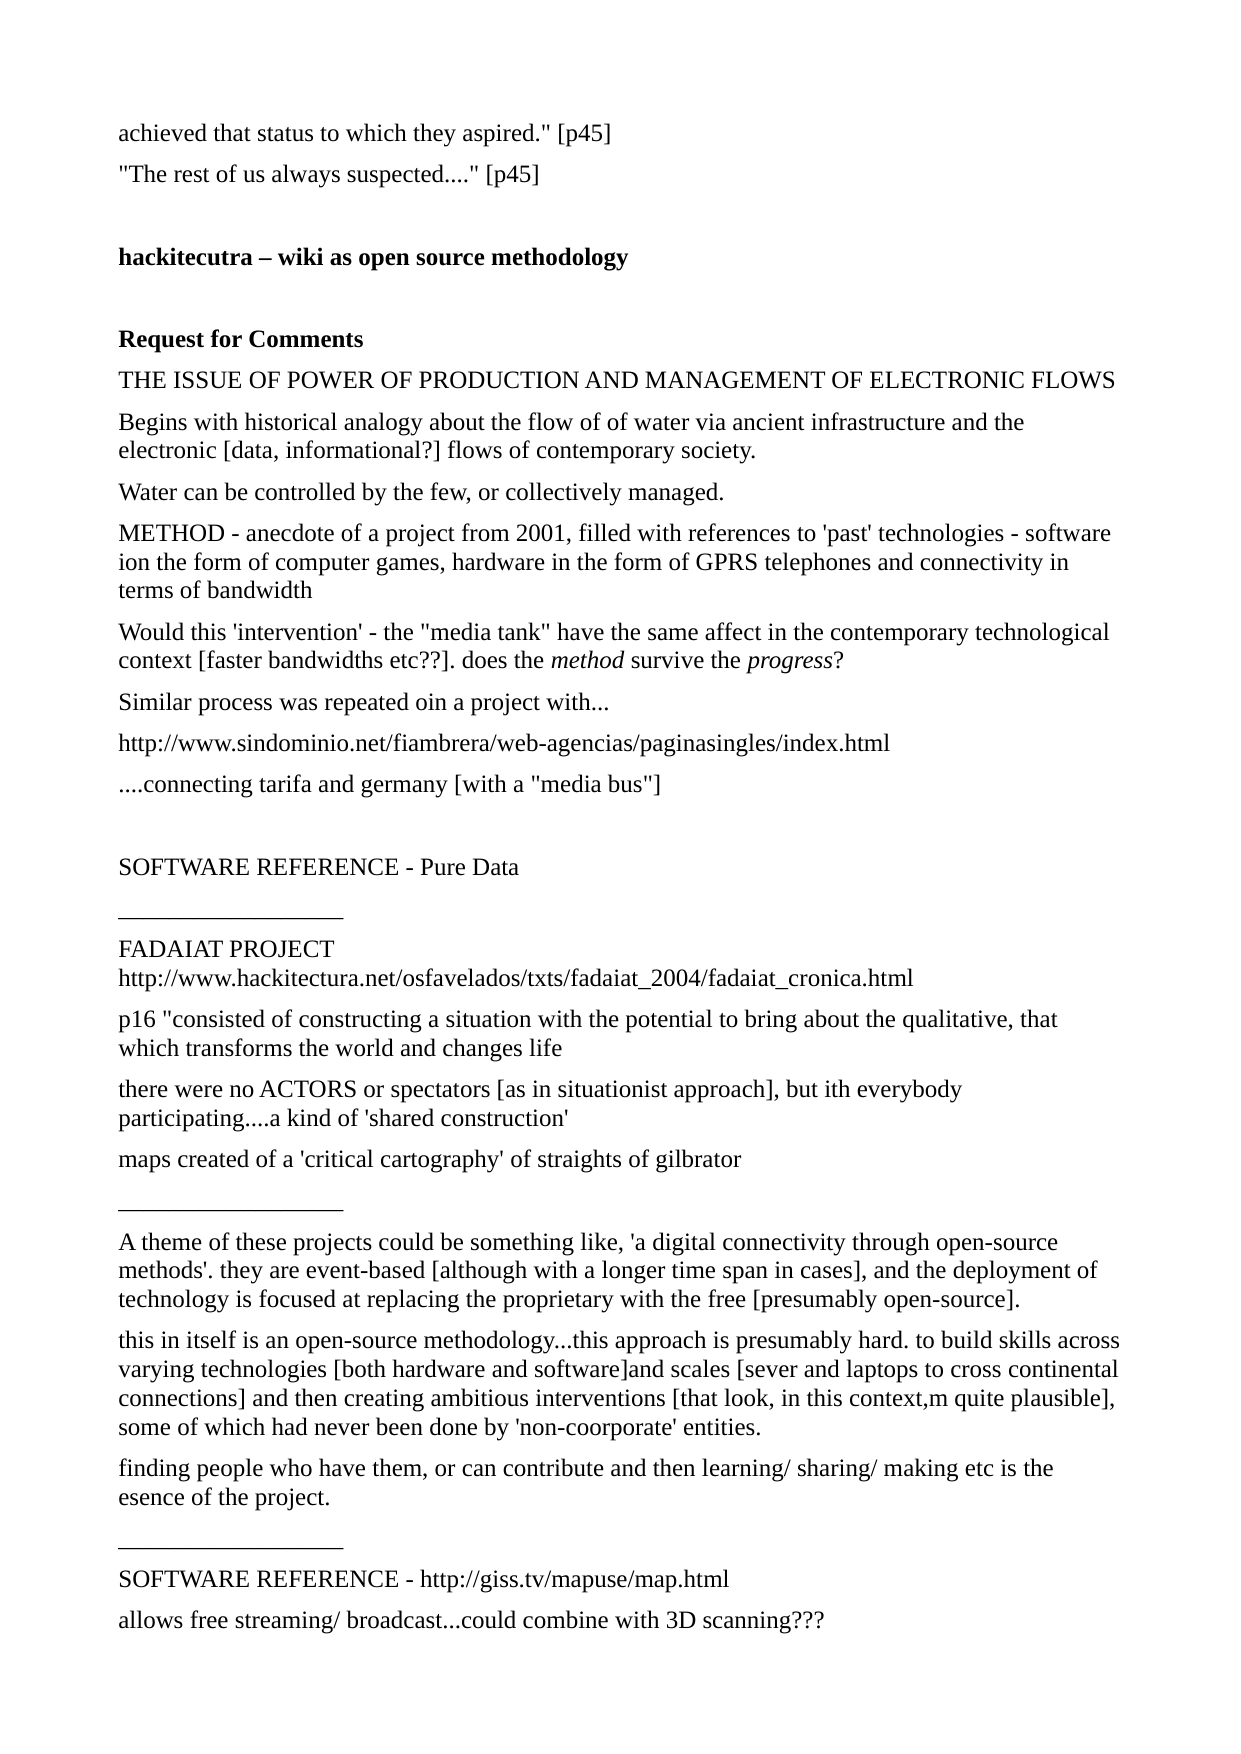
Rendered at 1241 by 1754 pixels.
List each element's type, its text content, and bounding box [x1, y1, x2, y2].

text __________________ [118, 1523, 1122, 1552]
text Would this 'intervention' - the "media tank" have the same affect in the contemporary technological context [faster bandwidths etc??]. does the method survive the progress? [118, 617, 1122, 674]
text "The rest of us always suspected...." [p45] [118, 159, 1122, 188]
text Water can be controlled by the few, or collectively managed. [118, 477, 1122, 506]
text p16 "consisted of constructing a situation with the potential to bring about the qualitative, that which transforms the world and changes life [118, 1004, 1122, 1062]
text __________________ [118, 893, 1122, 922]
text this in itself is an open-source methodology...this approach is presumably hard. to build skills across varying technologies [both hardware and software]and scales [sever and laptops to cross continental connections] and then creating ambitious interventions [that look, in this context,m quite plausible], some of which had never been done by 'non-coorporate' entities. [118, 1326, 1122, 1441]
text SOFTWARE REFERENCE - http://giss.tv/mapuse/map.html [118, 1564, 1122, 1593]
text there were no ACTORS or spectators [as in situationist approach], but ith everybody participating....a kind of 'shared construction' [118, 1074, 1122, 1132]
text allows free streaming/ broadcast...could combine with 3D scanning??? [118, 1606, 1122, 1634]
text http://www.sindominio.net/fiambrera/web-agencias/paginasingles/index.html [118, 728, 1122, 757]
text FADAIAT PROJECT http://www.hackitectura.net/osfavelados/txts/fadaiat_2004/fadaiat_cronica.html [118, 934, 1122, 992]
text finding people who have them, or can contribute and then learning/ sharing/ making etc is the esence of the project. [118, 1453, 1122, 1511]
text Begins with historical analogy about the flow of of water via ancient infrastructure and the electronic [data, informational?] flows of contemporary society. [118, 407, 1122, 464]
text Request for Comments [118, 324, 1122, 353]
text maps created of a 'critical cartography' of straights of gilbrator [118, 1144, 1122, 1173]
text THE ISSUE OF POWER OF PRODUCTION AND MANAGEMENT OF ELECTRONIC FLOWS [118, 366, 1122, 394]
text A theme of these projects could be something like, 'a digital connectivity through open-source methods'. they are event-based [although with a longer time span in cases], and the deployment of technology is focused at replacing the proprietary with the free [presumably open-source]. [118, 1227, 1122, 1313]
text __________________ [118, 1186, 1122, 1214]
text SOFTWARE REFERENCE - Pure Data [118, 852, 1122, 881]
text Similar process was repeated oin a project with... [118, 687, 1122, 716]
text achieved that status to which they aspired." [p45] [118, 118, 1122, 147]
text ....connecting tarifa and germany [with a "media bus"] [118, 769, 1122, 798]
text METHOD - anecdote of a project from 2001, filled with references to 'past' technologies - software ion the form of computer games, hardware in the form of GPRS telephones and connectivity in terms of bandwidth [118, 518, 1122, 604]
text hackitecutra – wiki as open source methodology [118, 242, 1122, 271]
